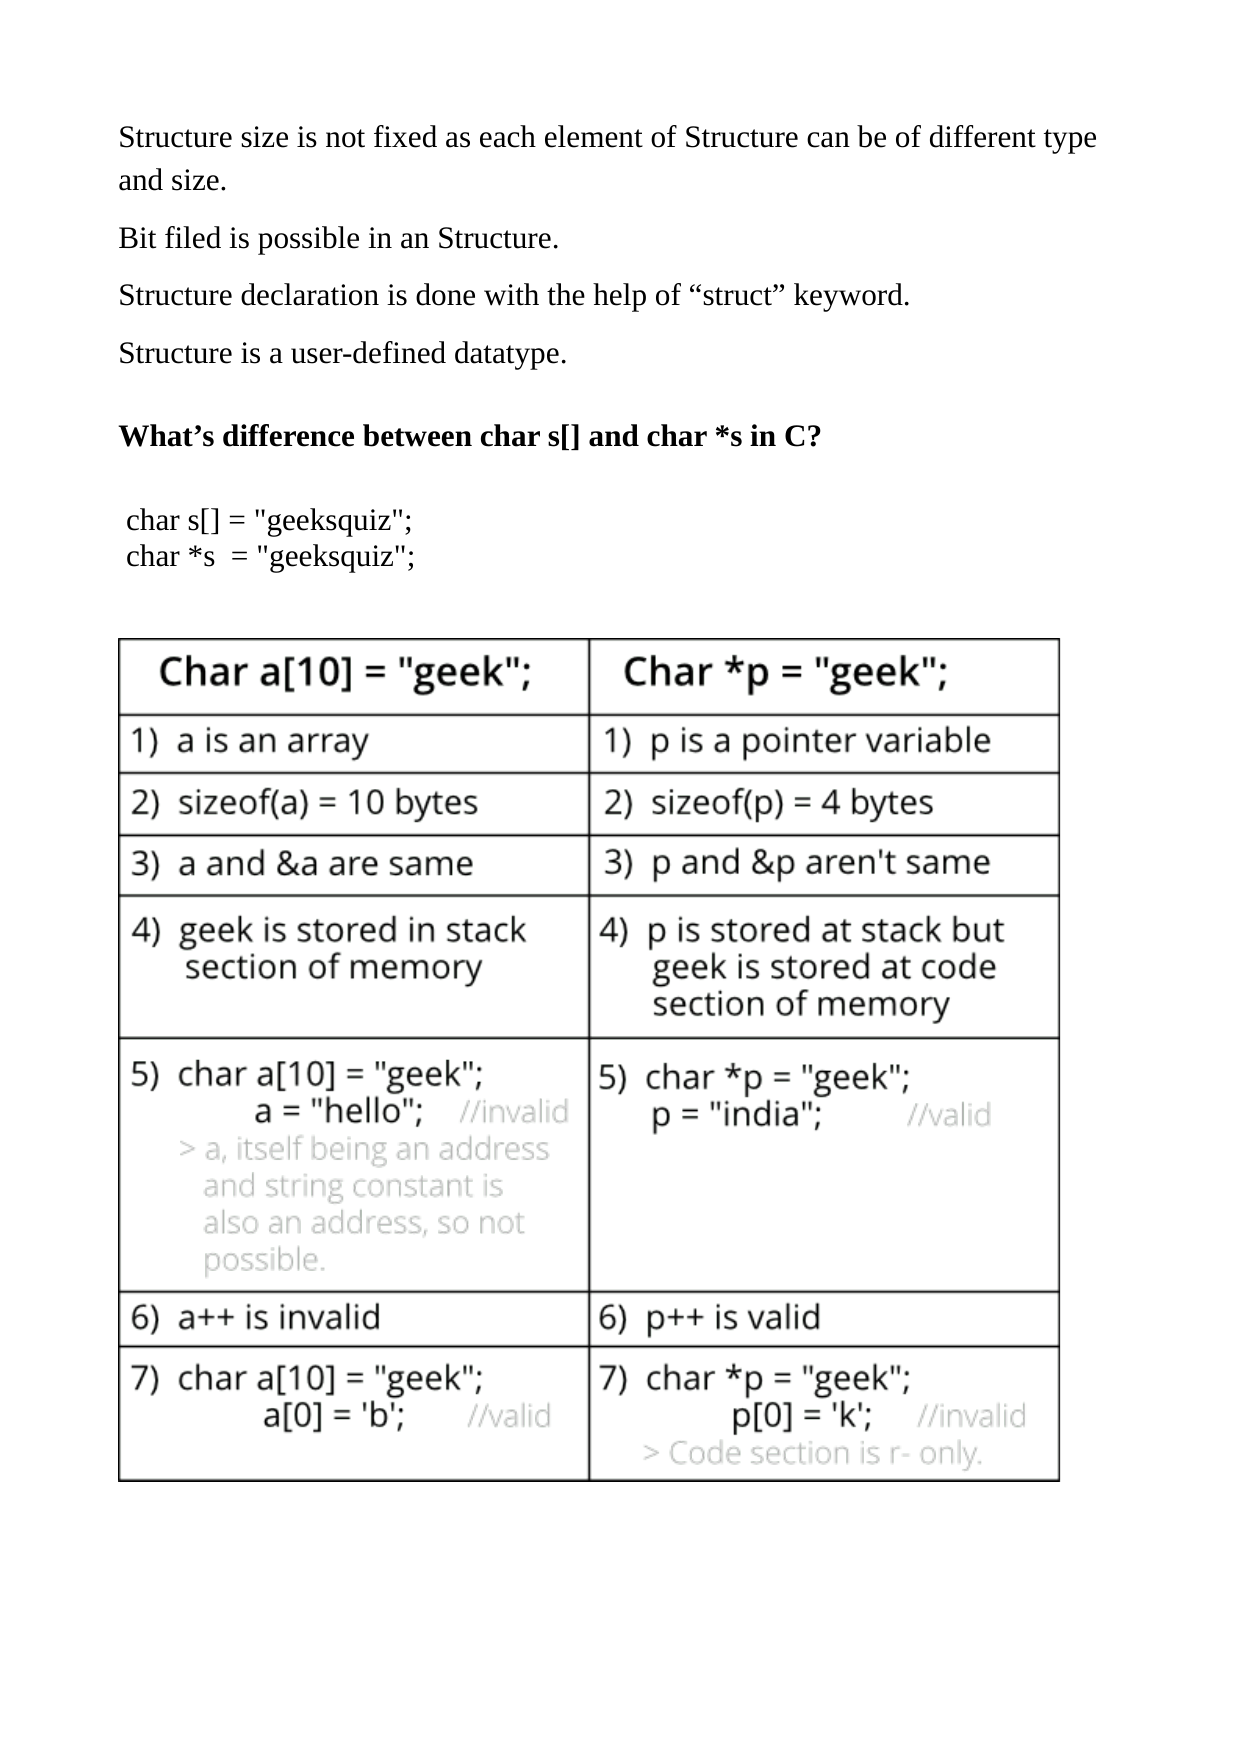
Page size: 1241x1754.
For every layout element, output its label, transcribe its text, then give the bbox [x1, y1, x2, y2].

text Structure declaration is done with the help of “struct” keyword. [118, 277, 1122, 313]
text Structure is a user-defined datatype. [118, 334, 1122, 370]
text char *s = "geeksquiz"; [118, 537, 1122, 573]
text Structure size is not fixed as each element of Structure can be of different type and size. [118, 118, 1122, 197]
picture [118, 638, 1061, 1482]
text Bit filed is possible in an Structure. [118, 219, 1122, 255]
text char s[] = "geeksquiz"; [118, 501, 1122, 537]
subtitle What’s difference between char s[] and char *s in C? [118, 417, 1122, 453]
